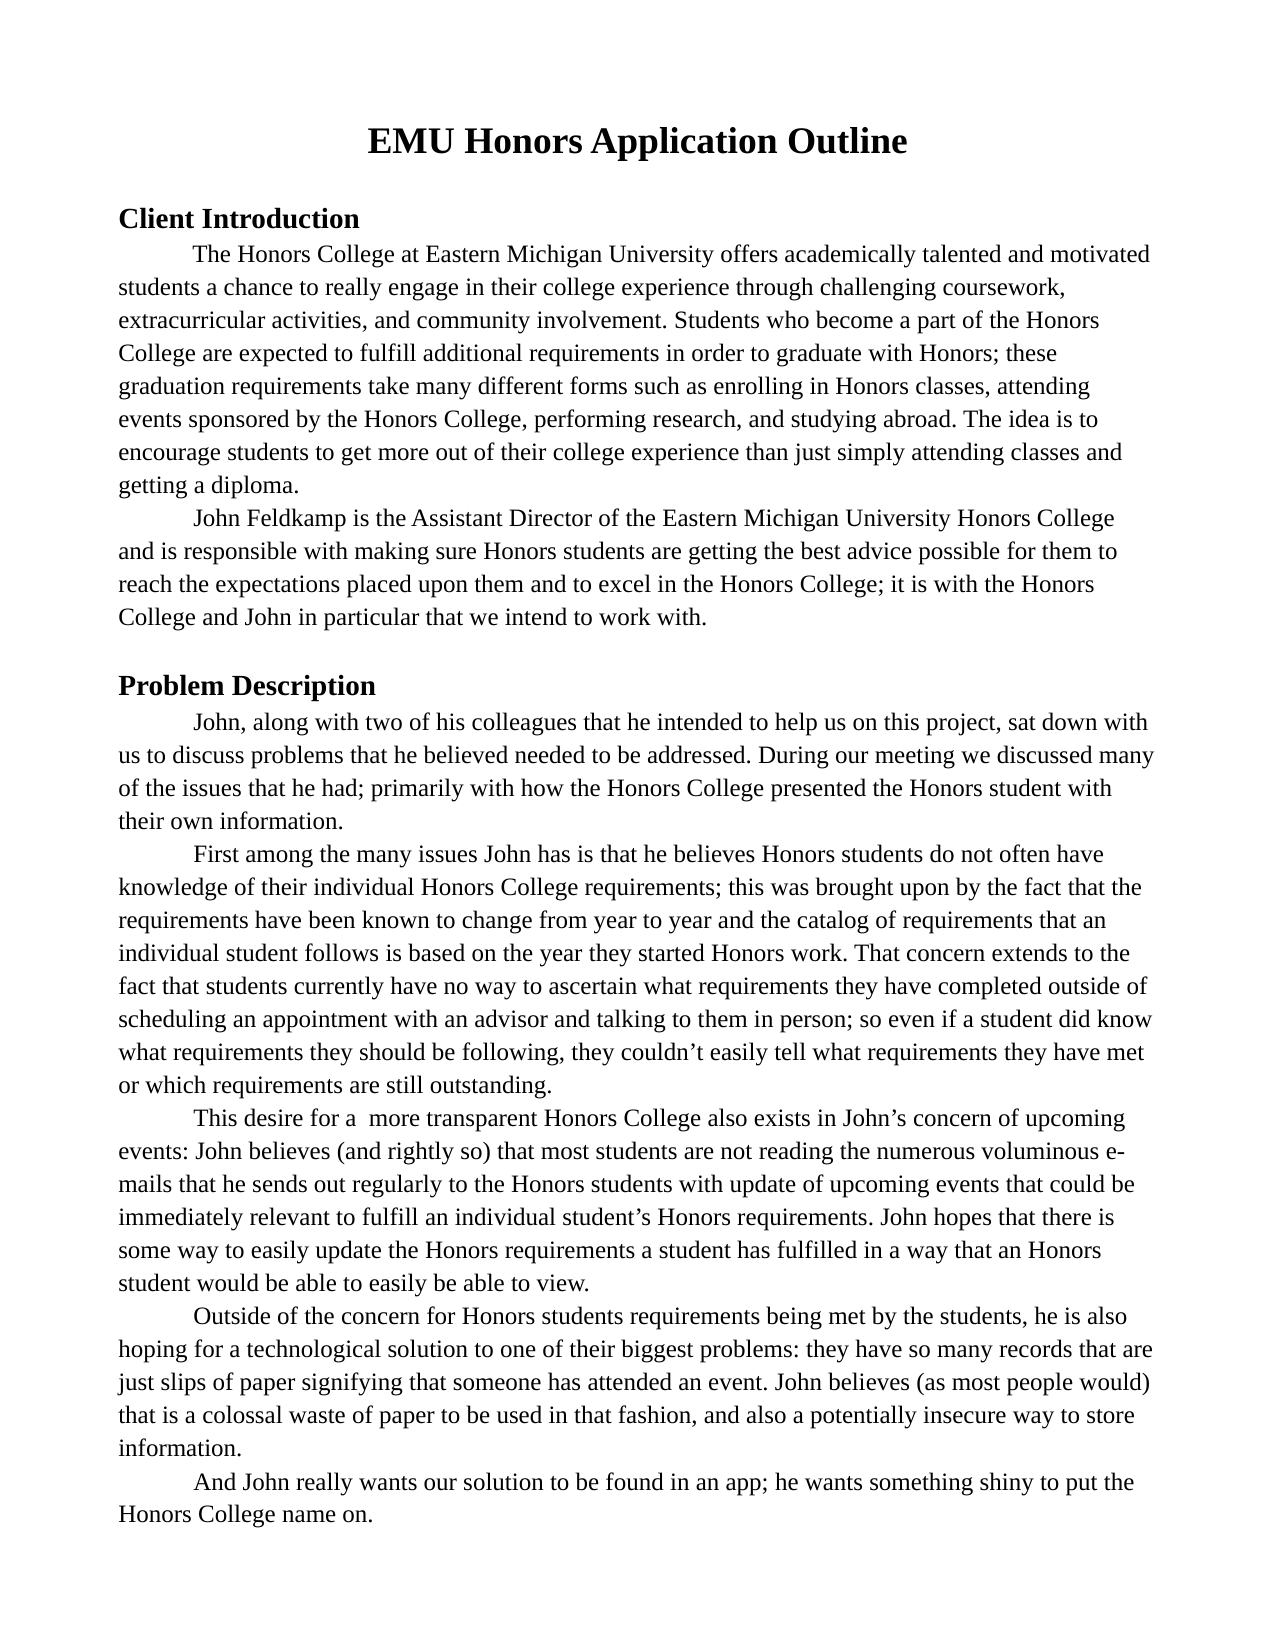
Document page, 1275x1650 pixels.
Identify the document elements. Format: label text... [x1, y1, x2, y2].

text Problem Description [118, 668, 1157, 702]
text And John really wants our solution to be found in an app; he wants something shiny to put the Honors College name on. [118, 1467, 1157, 1528]
text First among the many issues John has is that he believes Honors students do not often have knowledge of their individual Honors College requirements; this was brought upon by the fact that the requirements have been known to change from year to year and the catalog of requirements that an individual student follows is based on the year they started Honors work. That concern extends to the fact that students currently have no way to ascertain what requirements they have completed outside of scheduling an appointment with an advisor and talking to them in person; so even if a student did know what requirements they should be following, they couldn’t easily tell what requirements they have met or which requirements are still outstanding. [118, 839, 1157, 1099]
text The Honors College at Eastern Michigan University offers academically talented and motivated students a chance to really engage in their college experience through challenging coursework, extracurricular activities, and community involvement. Students who become a part of the Honors College are expected to fulfill additional requirements in order to graduate with Honors; these graduation requirements take many different forms such as enrolling in Honors classes, attending events sponsored by the Honors College, performing research, and studying abroad. The idea is to encourage students to get more out of their college experience than just simply attending classes and getting a diploma. [118, 239, 1157, 499]
text Outside of the concern for Honors students requirements being met by the students, he is also hoping for a technological solution to one of their biggest problems: they have so many records that are just slips of paper signifying that someone has attended an event. John believes (as most people would) that is a colossal waste of paper to be used in that fashion, and also a potentially insecure way to store information. [118, 1301, 1157, 1462]
text John, along with two of his colleagues that he intended to help us on this project, sat down with us to discuss problems that he believed needed to be addressed. During our meeting we discussed many of the issues that he had; primarily with how the Honors College presented the Honors student with their own information. [118, 707, 1157, 835]
text Client Introduction [118, 201, 1157, 234]
text This desire for a more transparent Honors College also exists in John’s concern of upcoming events: John believes (and rightly so) that most students are not reading the numerous voluminous e-mails that he sends out regularly to the Honors students with update of upcoming events that could be immediately relevant to fulfill an individual student’s Honors requirements. John hopes that there is some way to easily update the Honors requirements a student has fulfilled in a way that an Honors student would be able to easily be able to view. [118, 1103, 1157, 1297]
text John Feldkamp is the Assistant Director of the Eastern Michigan University Honors College and is responsible with making sure Honors students are getting the best advice possible for them to reach the expectations placed upon them and to excel in the Honors College; it is with the Honors College and John in particular that we intend to work with. [118, 503, 1157, 631]
text EMU Honors Application Outline [118, 118, 1157, 161]
